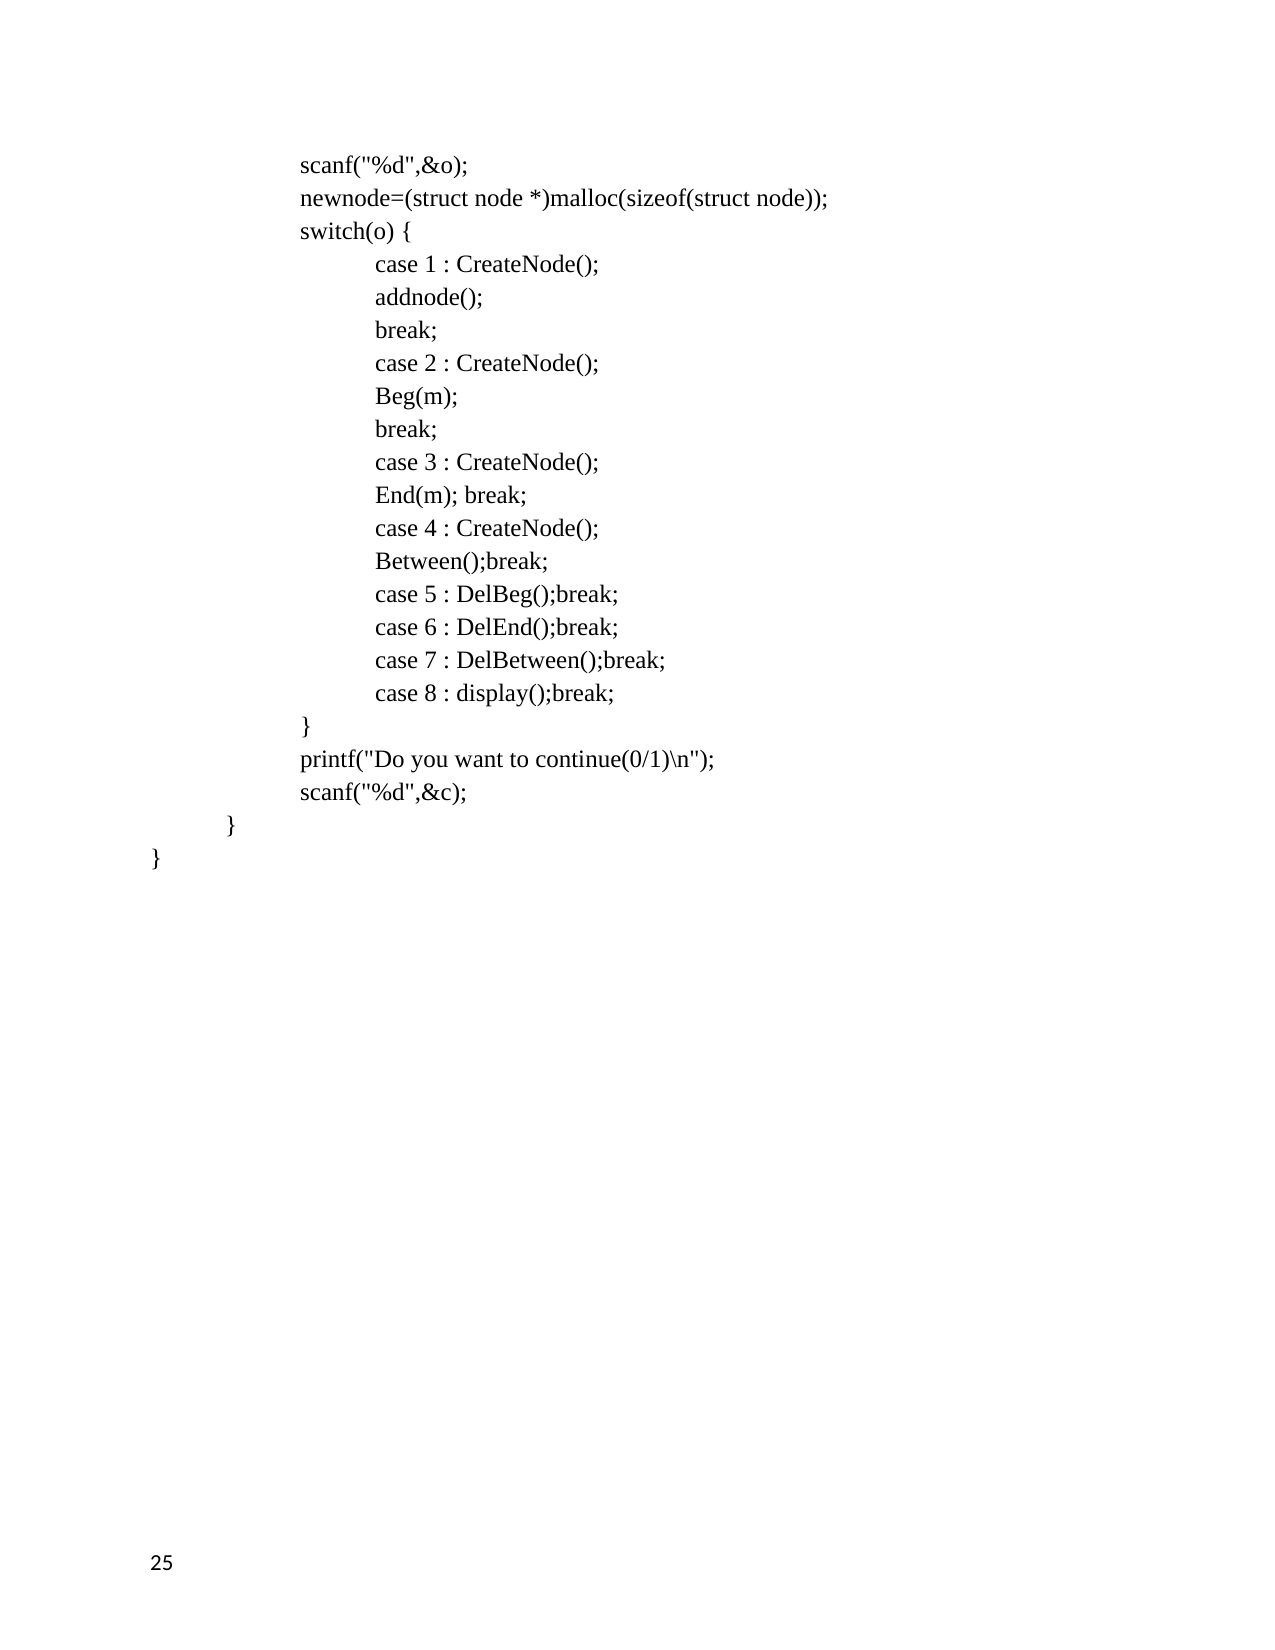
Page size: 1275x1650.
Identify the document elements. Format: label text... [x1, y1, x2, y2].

text case 6 : DelEnd();break; [150, 612, 1125, 641]
text addnode(); [150, 282, 1125, 311]
text } [150, 810, 1125, 839]
text case 1 : CreateNode(); [150, 249, 1125, 278]
text Beg(m); [150, 381, 1125, 410]
text End(m); break; [150, 480, 1125, 509]
text case 4 : CreateNode(); [150, 513, 1125, 542]
text case 8 : display();break; [150, 678, 1125, 707]
text } [150, 843, 1125, 872]
text case 7 : DelBetween();break; [150, 645, 1125, 674]
text switch(o) { [150, 216, 1125, 245]
text break; [150, 315, 1125, 344]
text case 2 : CreateNode(); [150, 348, 1125, 377]
text scanf("%d",&o); [150, 150, 1125, 179]
text scanf("%d",&c); [150, 777, 1125, 806]
text break; [150, 414, 1125, 443]
text } [150, 711, 1125, 740]
text case 3 : CreateNode(); [150, 447, 1125, 476]
text case 5 : DelBeg();break; [150, 579, 1125, 608]
text newnode=(struct node *)malloc(sizeof(struct node)); [150, 183, 1125, 212]
text Between();break; [150, 546, 1125, 575]
text printf("Do you want to continue(0/1)\n"); [150, 744, 1125, 773]
